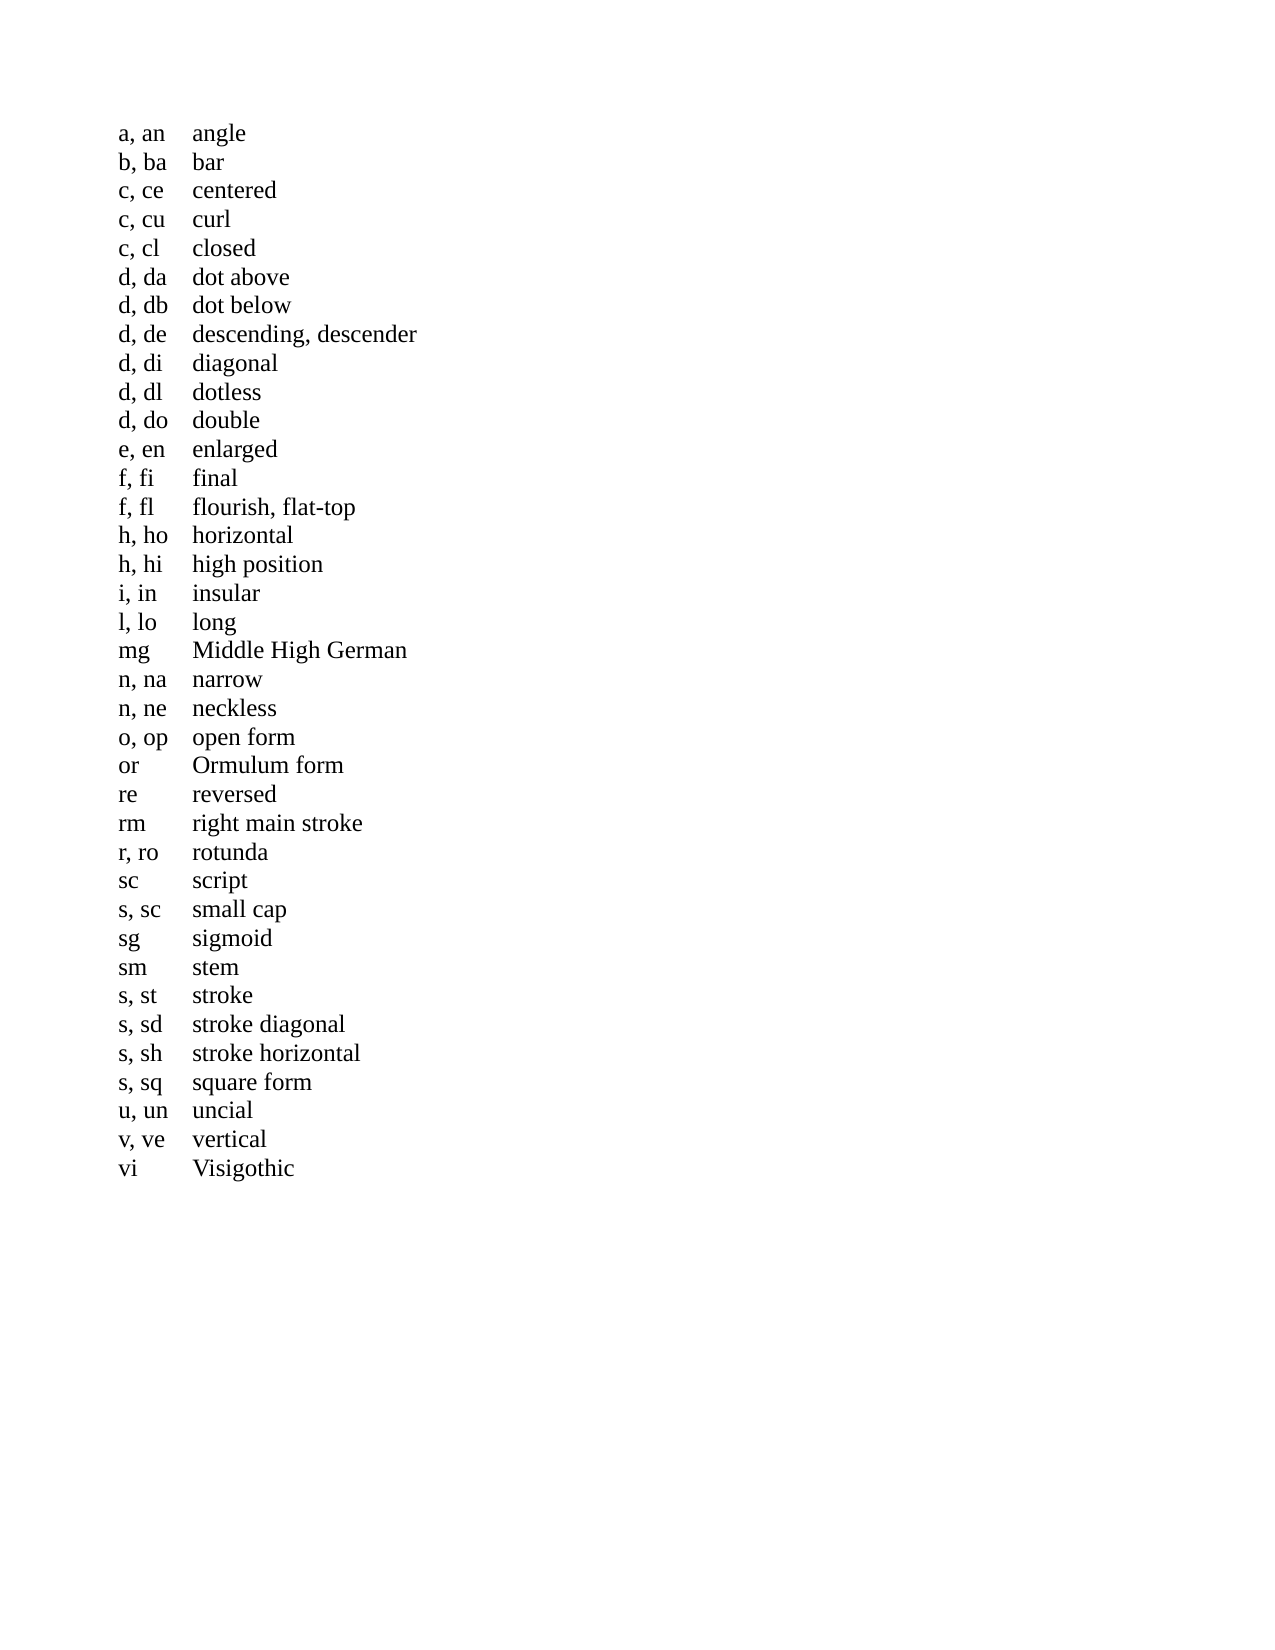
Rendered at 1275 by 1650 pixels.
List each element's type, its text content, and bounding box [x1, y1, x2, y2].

text sg sigmoid [118, 923, 1157, 952]
text rm right main stroke [118, 808, 1157, 837]
text r, ro rotunda [118, 837, 1157, 866]
text vi Visigothic [118, 1153, 1157, 1182]
text mg Middle High German [118, 636, 1157, 664]
text d, de descending, descender [118, 319, 1157, 348]
text c, cl closed [118, 233, 1157, 262]
text n, ne neckless [118, 693, 1157, 722]
text n, na narrow [118, 664, 1157, 693]
text e, en enlarged [118, 434, 1157, 463]
text d, dl dotless [118, 377, 1157, 406]
text v, ve vertical [118, 1124, 1157, 1153]
text s, st stroke [118, 981, 1157, 1009]
text u, un uncial [118, 1096, 1157, 1124]
text f, fi final [118, 463, 1157, 492]
text f, fl flourish, flat-top [118, 492, 1157, 521]
text d, db dot below [118, 291, 1157, 319]
text b, ba bar [118, 147, 1157, 176]
text d, di diagonal [118, 348, 1157, 377]
text i, in insular [118, 578, 1157, 607]
text s, sq square form [118, 1067, 1157, 1096]
text or Ormulum form [118, 751, 1157, 779]
text sm stem [118, 952, 1157, 981]
text o, op open form [118, 722, 1157, 751]
text re reversed [118, 779, 1157, 808]
text h, ho horizontal [118, 521, 1157, 549]
text l, lo long [118, 607, 1157, 636]
text d, da dot above [118, 262, 1157, 291]
text c, ce centered [118, 176, 1157, 204]
text h, hi high position [118, 549, 1157, 578]
text d, do double [118, 406, 1157, 434]
text s, sh stroke horizontal [118, 1038, 1157, 1067]
text s, sd stroke diagonal [118, 1009, 1157, 1038]
text c, cu curl [118, 204, 1157, 233]
text a, an angle [118, 118, 1157, 147]
text s, sc small cap [118, 894, 1157, 923]
text sc script [118, 866, 1157, 894]
